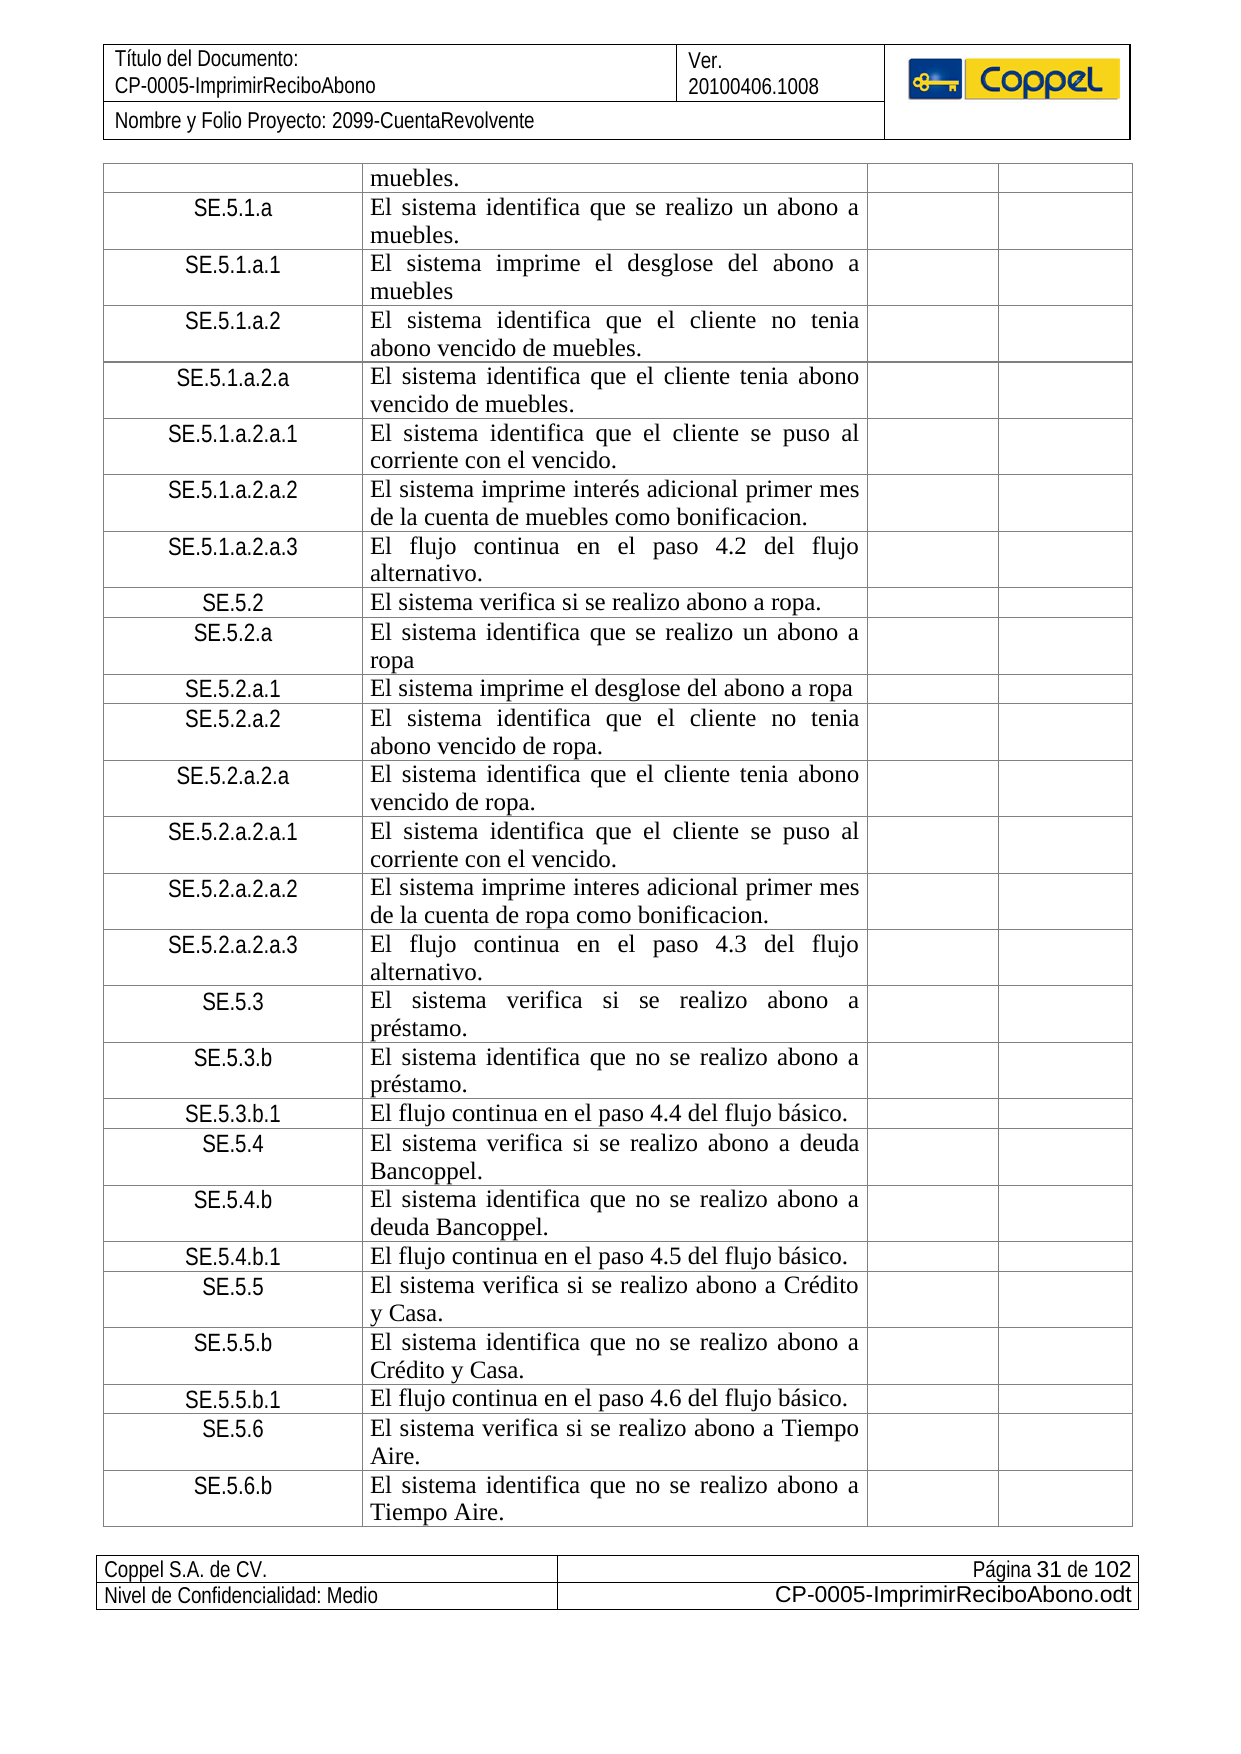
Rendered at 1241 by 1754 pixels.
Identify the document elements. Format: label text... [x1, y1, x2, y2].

table_cell SE.5.4.b [104, 1186, 362, 1241]
table_cell SE.5.4 [104, 1129, 362, 1184]
table_cell El flujo continua en el paso 4.6 del flujo básico. [363, 1385, 867, 1413]
table_cell El sistema verifica si se realizo abono a Tiempo Aire. [363, 1414, 867, 1470]
table_cell [868, 193, 998, 248]
table_cell El sistema imprime el desglose del abono a ropa [363, 675, 867, 703]
table_cell El flujo continua en el paso 4.4 del flujo básico. [363, 1099, 867, 1128]
table_cell [868, 419, 998, 474]
table_cell [868, 532, 998, 587]
table_cell [999, 1471, 1132, 1526]
table_cell [868, 1186, 998, 1241]
table_cell [999, 618, 1132, 673]
table_cell El sistema verifica si se realizo abono a ropa. [363, 588, 867, 617]
table_cell El flujo continua en el paso 4.2 del flujo alternativo. [363, 532, 867, 587]
table_cell [999, 817, 1132, 872]
table_cell [868, 874, 998, 929]
table_cell [868, 1043, 998, 1098]
table_cell [999, 1129, 1132, 1184]
table_cell [999, 164, 1132, 192]
table_cell SE.5.6.b [104, 1471, 362, 1526]
table_cell SE.5.2.a.2 [104, 704, 362, 759]
table_cell SE.5.6 [104, 1414, 362, 1470]
table_cell [868, 1099, 998, 1128]
table_cell SE.5.1.a.2.a.3 [104, 532, 362, 587]
table_cell [868, 704, 998, 759]
table_cell [999, 1328, 1132, 1383]
table_cell [999, 532, 1132, 587]
table_cell [999, 874, 1132, 929]
table_cell El sistema verifica si se realizo abono a préstamo. [363, 986, 867, 1042]
table_cell [999, 475, 1132, 531]
table_cell El sistema identifica que el cliente no tenia abono vencido de muebles. [363, 306, 867, 361]
table_cell SE.5.5.b.1 [104, 1385, 362, 1413]
table_cell [999, 1414, 1132, 1470]
table_cell SE.5.2.a.2.a.2 [104, 874, 362, 929]
table_cell [999, 1186, 1132, 1241]
table_cell El flujo continua en el paso 4.5 del flujo básico. [363, 1242, 867, 1271]
table_cell [868, 761, 998, 816]
table_cell El sistema imprime el desglose del abono a muebles [363, 250, 867, 305]
table_cell [868, 588, 998, 617]
table_cell [999, 1242, 1132, 1271]
table_cell El sistema identifica que se realizo un abono a ropa [363, 618, 867, 673]
table_cell [868, 306, 998, 361]
table_cell SE.5.3 [104, 986, 362, 1042]
table_cell [868, 1272, 998, 1327]
table_cell [999, 675, 1132, 703]
table_cell muebles. [363, 164, 867, 192]
table_cell El sistema identifica que el cliente tenia abono vencido de ropa. [363, 761, 867, 816]
table_cell SE.5.1.a [104, 193, 362, 248]
table_cell El sistema identifica que no se realizo abono a deuda Bancoppel. [363, 1186, 867, 1241]
table_cell El sistema identifica que no se realizo abono a Tiempo Aire. [363, 1471, 867, 1526]
table_cell [999, 986, 1132, 1042]
table_cell [868, 930, 998, 985]
table_cell El sistema verifica si se realizo abono a deuda Bancoppel. [363, 1129, 867, 1184]
table_cell [868, 250, 998, 305]
table_cell [868, 475, 998, 531]
table_cell [868, 817, 998, 872]
table_cell [868, 1471, 998, 1526]
table_cell SE.5.2 [104, 588, 362, 617]
table_cell [868, 1385, 998, 1413]
table_cell [999, 1385, 1132, 1413]
table_cell [999, 419, 1132, 474]
table_cell SE.5.1.a.2.a [104, 363, 362, 418]
table_cell El sistema verifica si se realizo abono a Crédito y Casa. [363, 1272, 867, 1327]
table_cell SE.5.2.a [104, 618, 362, 673]
table_cell [999, 250, 1132, 305]
table_cell SE.5.1.a.2 [104, 306, 362, 361]
table_cell SE.5.3.b.1 [104, 1099, 362, 1128]
table_cell SE.5.3.b [104, 1043, 362, 1098]
table_cell El sistema imprime interes adicional primer mes de la cuenta de ropa como bonificacion. [363, 874, 867, 929]
table_cell El sistema identifica que el cliente tenia abono vencido de muebles. [363, 363, 867, 418]
table_cell El sistema imprime interés adicional primer mes de la cuenta de muebles como bonificacion. [363, 475, 867, 531]
table_cell [999, 363, 1132, 418]
table_cell [999, 588, 1132, 617]
table_cell [999, 761, 1132, 816]
table_cell El sistema identifica que el cliente se puso al corriente con el vencido. [363, 817, 867, 872]
table_cell El sistema identifica que no se realizo abono a préstamo. [363, 1043, 867, 1098]
table_cell [868, 618, 998, 673]
table_cell [999, 1272, 1132, 1327]
table_cell [868, 1129, 998, 1184]
table_cell SE.5.1.a.2.a.2 [104, 475, 362, 531]
table_cell [868, 164, 998, 192]
table_cell [999, 704, 1132, 759]
table_cell SE.5.2.a.1 [104, 675, 362, 703]
table_cell [999, 193, 1132, 248]
table_cell El flujo continua en el paso 4.3 del flujo alternativo. [363, 930, 867, 985]
table_cell El sistema identifica que el cliente se puso al corriente con el vencido. [363, 419, 867, 474]
table_cell [868, 986, 998, 1042]
table_cell [868, 1328, 998, 1383]
table_cell SE.5.4.b.1 [104, 1242, 362, 1271]
table_cell [868, 675, 998, 703]
table_cell [999, 1043, 1132, 1098]
table_cell SE.5.1.a.2.a.1 [104, 419, 362, 474]
table_cell SE.5.5.b [104, 1328, 362, 1383]
table_cell [999, 306, 1132, 361]
table_cell [999, 930, 1132, 985]
table_cell SE.5.2.a.2.a.3 [104, 930, 362, 985]
table_cell [104, 164, 362, 192]
table_cell El sistema identifica que no se realizo abono a Crédito y Casa. [363, 1328, 867, 1383]
table_cell SE.5.2.a.2.a.1 [104, 817, 362, 872]
table_cell El sistema identifica que se realizo un abono a muebles. [363, 193, 867, 248]
table_cell [999, 1099, 1132, 1128]
table_cell SE.5.5 [104, 1272, 362, 1327]
table_cell El sistema identifica que el cliente no tenia abono vencido de ropa. [363, 704, 867, 759]
table_cell SE.5.2.a.2.a [104, 761, 362, 816]
table_cell [868, 363, 998, 418]
table_cell [868, 1414, 998, 1470]
table_cell [868, 1242, 998, 1271]
table_cell SE.5.1.a.1 [104, 250, 362, 305]
